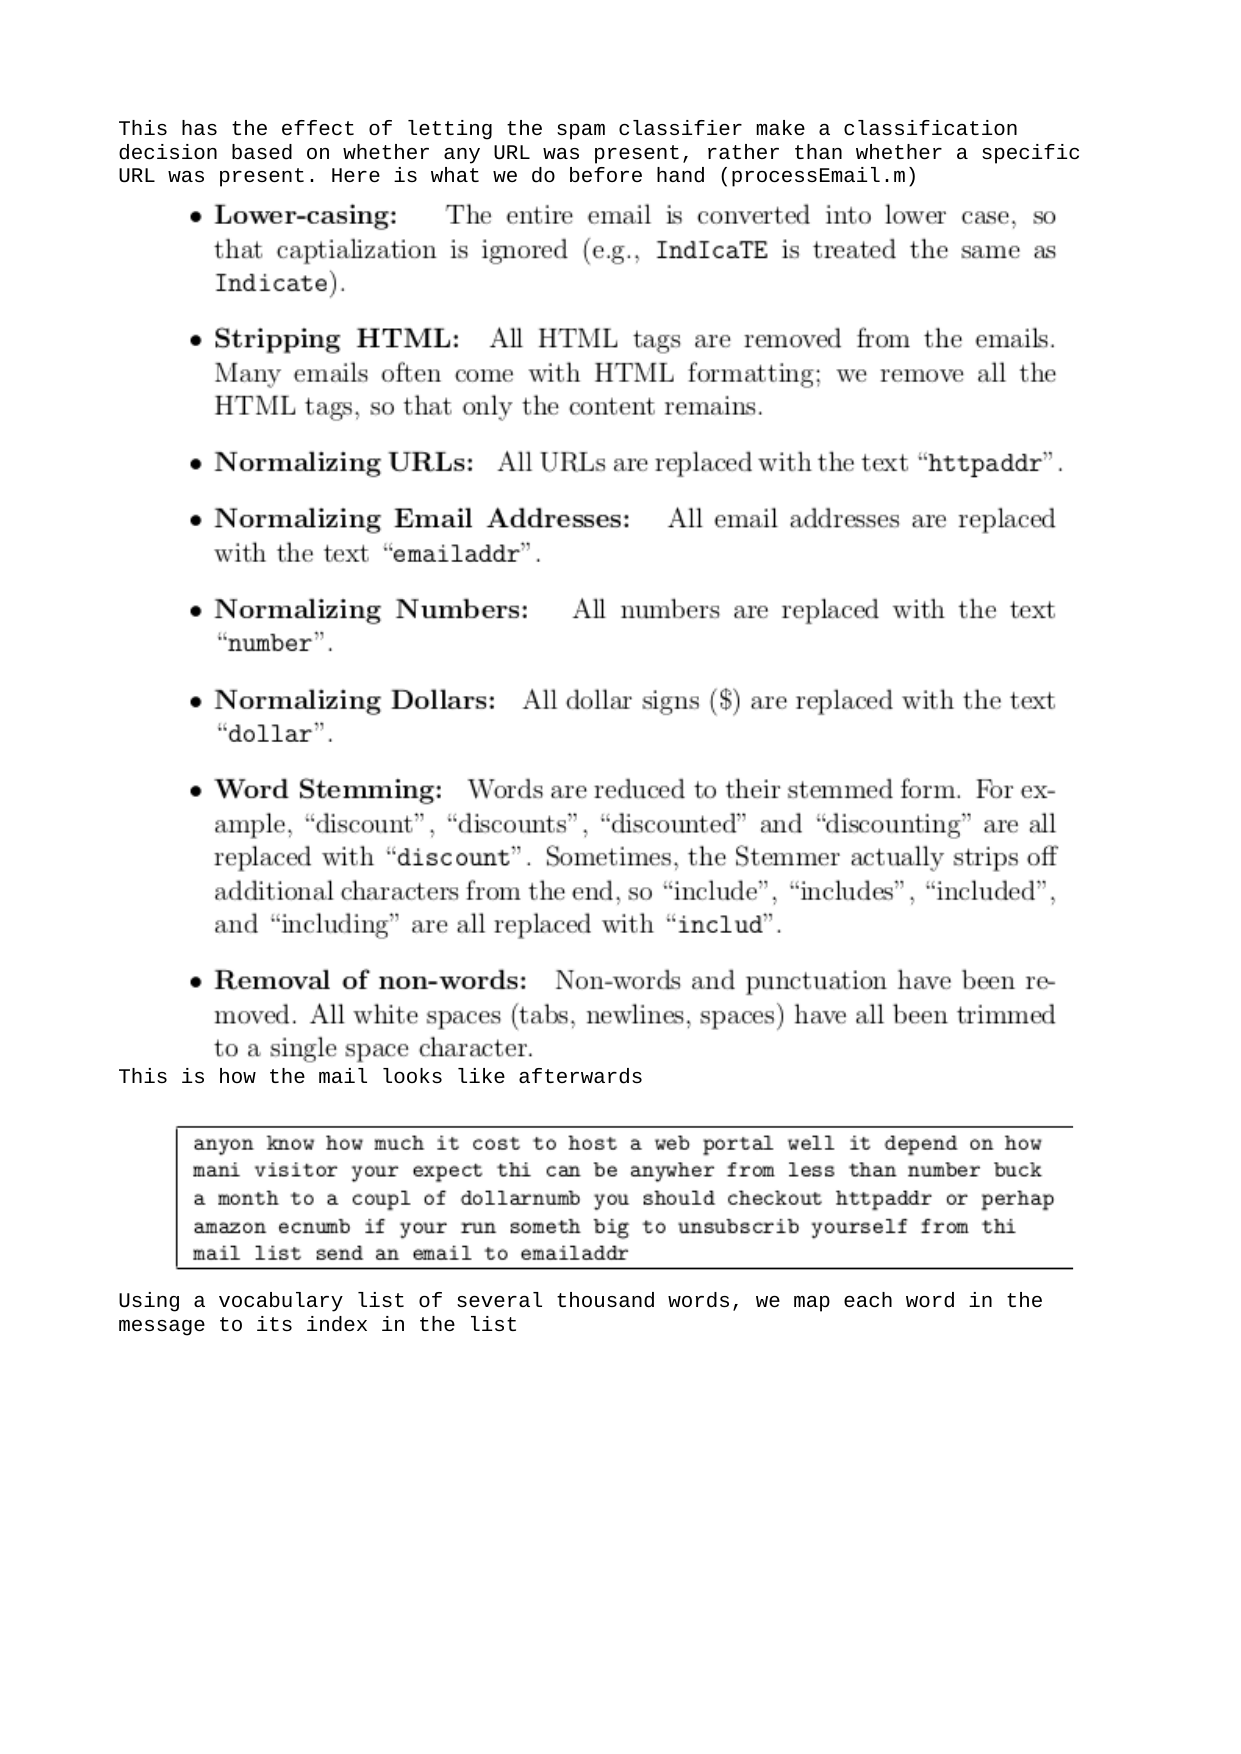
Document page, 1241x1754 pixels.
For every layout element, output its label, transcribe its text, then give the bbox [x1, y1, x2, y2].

picture [170, 1107, 1074, 1290]
text This has the effect of letting the spam classifier make a classification decision based on whether any URL was present, rather than whether a specific URL was present. Here is what we do before hand (processEmail.m) [118, 118, 1122, 189]
text This is how the mail looks like afterwards [118, 189, 1122, 1089]
text Using a vocabulary list of several thousand words, we map each word in the message to its index in the list [118, 1089, 1122, 1337]
picture [158, 189, 1082, 1066]
